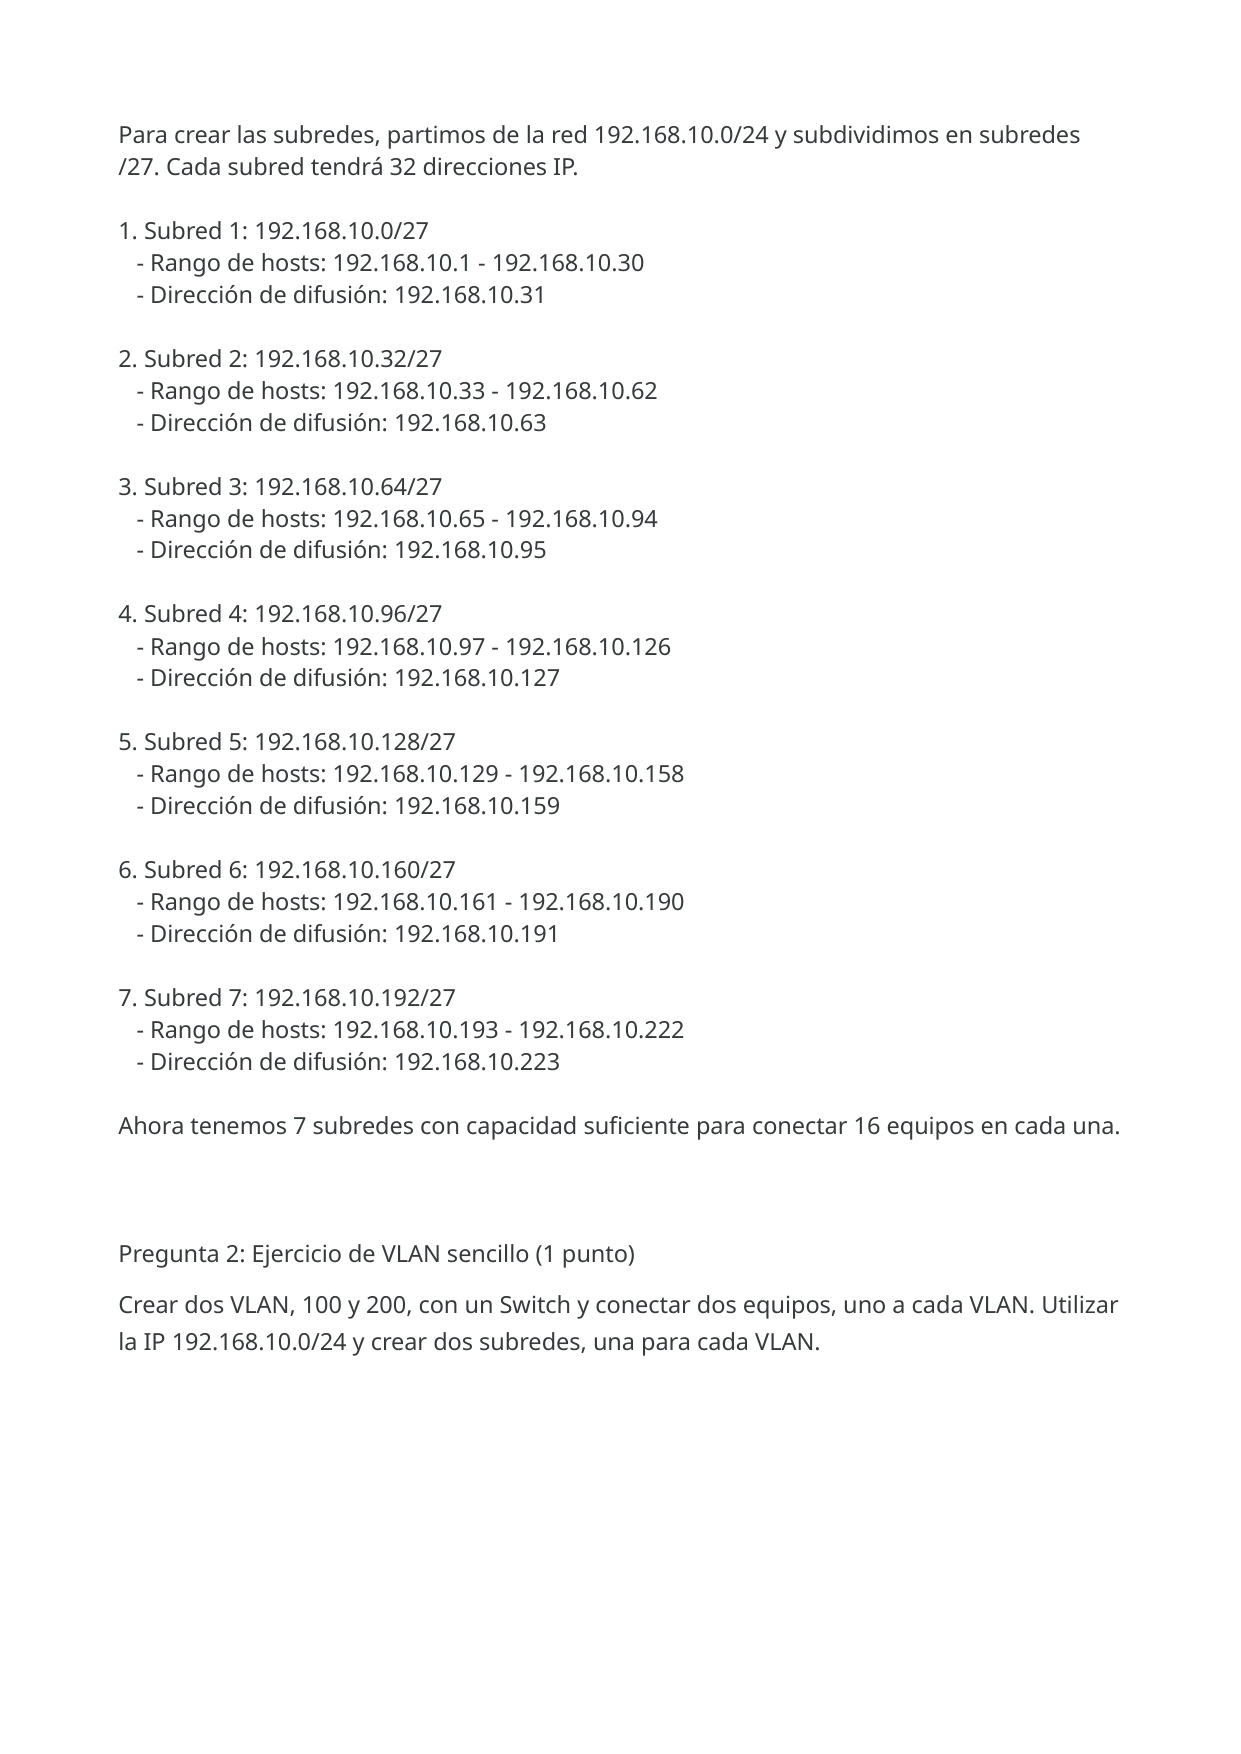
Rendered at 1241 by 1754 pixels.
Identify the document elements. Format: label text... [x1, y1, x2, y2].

text Pregunta 2: Ejercicio de VLAN sencillo (1 punto) [118, 1237, 1122, 1269]
text 4. Subred 4: 192.168.10.96/27 [118, 598, 1122, 630]
text - Dirección de difusión: 192.168.10.159 [118, 790, 1122, 822]
text - Rango de hosts: 192.168.10.1 - 192.168.10.30 [118, 246, 1122, 278]
text Ahora tenemos 7 subredes con capacidad suficiente para conectar 16 equipos en cada una. [118, 1109, 1122, 1141]
text 6. Subred 6: 192.168.10.160/27 [118, 854, 1122, 886]
text - Dirección de difusión: 192.168.10.127 [118, 662, 1122, 694]
text - Dirección de difusión: 192.168.10.63 [118, 406, 1122, 438]
text - Dirección de difusión: 192.168.10.223 [118, 1046, 1122, 1077]
text - Rango de hosts: 192.168.10.33 - 192.168.10.62 [118, 374, 1122, 406]
text - Dirección de difusión: 192.168.10.191 [118, 918, 1122, 949]
text - Rango de hosts: 192.168.10.97 - 192.168.10.126 [118, 630, 1122, 662]
text 1. Subred 1: 192.168.10.0/27 [118, 214, 1122, 246]
text - Rango de hosts: 192.168.10.129 - 192.168.10.158 [118, 758, 1122, 790]
text 3. Subred 3: 192.168.10.64/27 [118, 470, 1122, 502]
text 7. Subred 7: 192.168.10.192/27 [118, 982, 1122, 1013]
text - Rango de hosts: 192.168.10.193 - 192.168.10.222 [118, 1013, 1122, 1046]
text - Dirección de difusión: 192.168.10.95 [118, 534, 1122, 566]
text - Rango de hosts: 192.168.10.161 - 192.168.10.190 [118, 886, 1122, 918]
text Para crear las subredes, partimos de la red 192.168.10.0/24 y subdividimos en subredes /27. Cada subred tendrá 32 direcciones IP. [118, 118, 1122, 182]
text - Rango de hosts: 192.168.10.65 - 192.168.10.94 [118, 502, 1122, 534]
text - Dirección de difusión: 192.168.10.31 [118, 278, 1122, 310]
text Crear dos VLAN, 100 y 200, con un Switch y conectar dos equipos, uno a cada VLAN. Utilizar la IP 192.168.10.0/24 y crear dos subredes, una para cada VLAN. [118, 1289, 1122, 1357]
text 5. Subred 5: 192.168.10.128/27 [118, 726, 1122, 758]
text 2. Subred 2: 192.168.10.32/27 [118, 342, 1122, 374]
